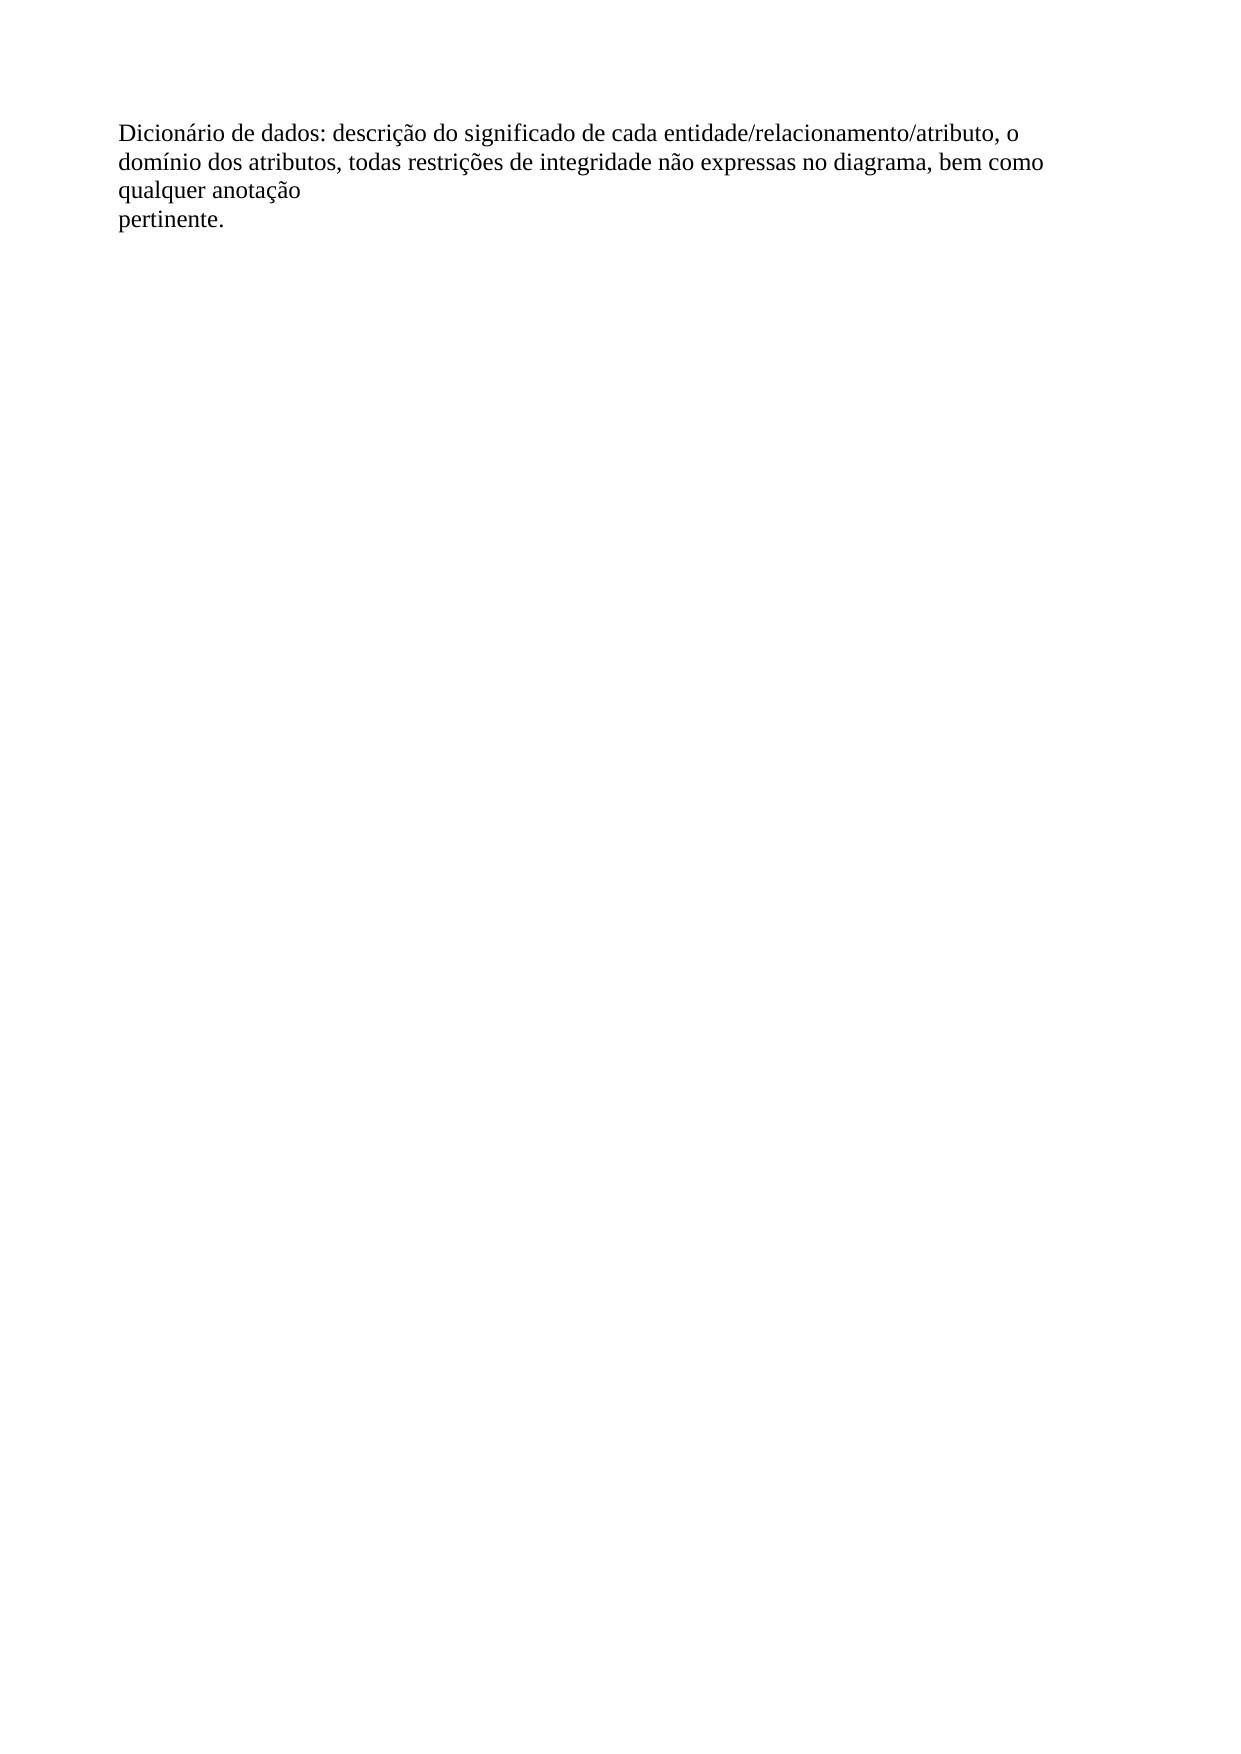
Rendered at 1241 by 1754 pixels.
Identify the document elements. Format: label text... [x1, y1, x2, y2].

text domínio dos atributos, todas restrições de integridade não expressas no diagrama, bem como qualquer anotação [118, 147, 1122, 204]
text pertinente. [118, 204, 1122, 233]
text Dicionário de dados: descrição do significado de cada entidade/relacionamento/atributo, o [118, 118, 1122, 147]
